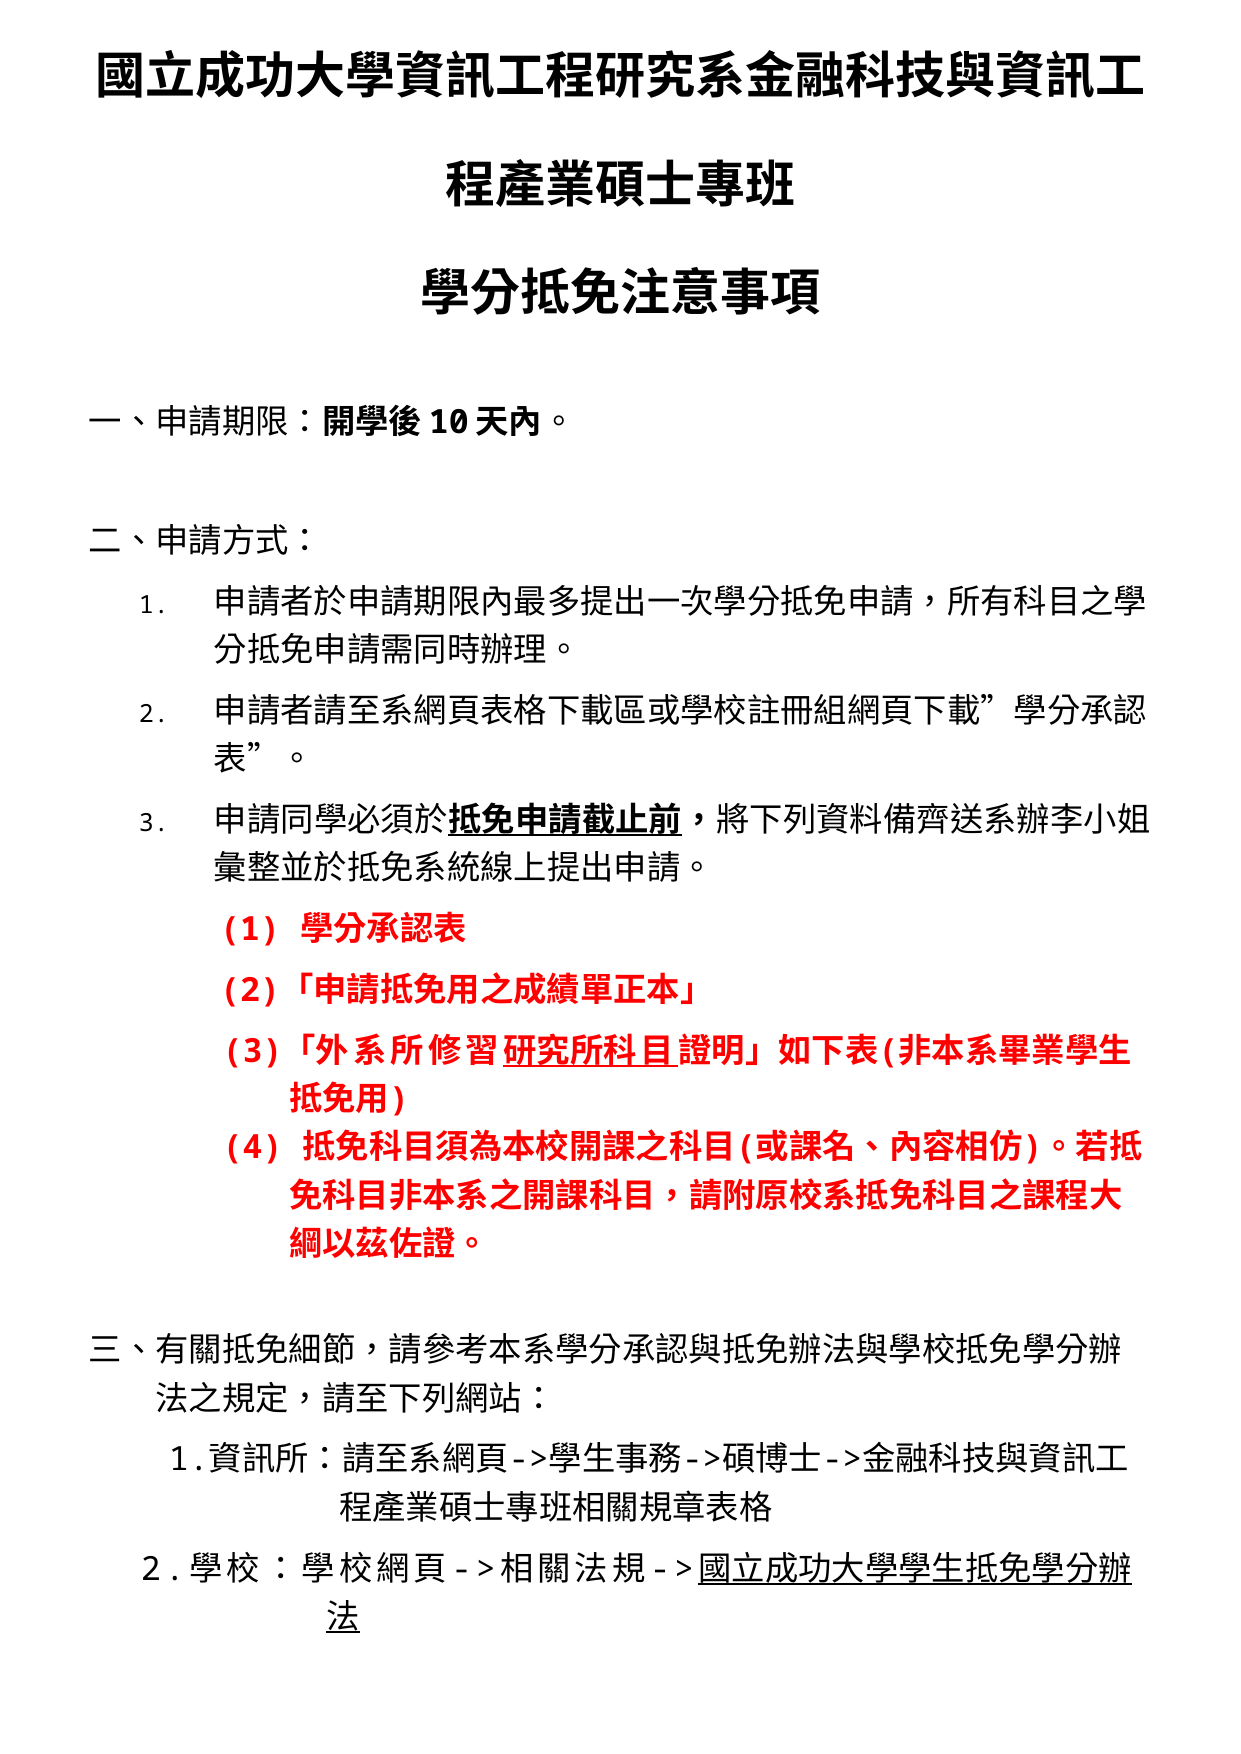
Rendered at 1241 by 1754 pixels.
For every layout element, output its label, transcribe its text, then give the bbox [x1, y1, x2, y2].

list 申請者於申請期限內最多提出一次學分抵免申請，所有科目之學分抵免申請需同時辦理。 [139, 575, 1152, 671]
text 二、申請方式： [89, 514, 1152, 562]
text 1.資訊所：請至系網頁->學生事務->碩博士->金融科技與資訊工程產業碩士專班相關規章表格 [89, 1432, 1152, 1529]
text (4) 抵免科目須為本校開課之科目(或課名、內容相仿)。若抵免科目非本系之開課科目，請附原校系抵免科目之課程大綱以茲佐證。 [222, 1120, 1152, 1265]
text (2)「申請抵免用之成績單正本」 [88, 962, 1152, 1011]
text 國立成功大學資訊工程研究系金融科技與資訊工程產業碩士專班 [89, 35, 1152, 216]
list 申請者請至系網頁表格下載區或學校註冊組網頁下載”學分承認表”。 [139, 684, 1152, 780]
list 申請同學必須於抵免申請截止前，將下列資料備齊送系辦李小姐彙整並於抵免系統線上提出申請。 [139, 793, 1152, 889]
text 學分抵免注意事項 [89, 252, 1152, 325]
text (3)「外系所修習研究所科目證明」如下表(非本系畢業學生抵免用) [222, 1023, 1152, 1120]
text 2.學校：學校網頁->相關法規->國立成功大學學生抵免學分辦法 [89, 1541, 1152, 1638]
text 一、申請期限：開學後10天內。 [89, 395, 1152, 443]
text (1) 學分承認表 [88, 902, 1152, 950]
text 三、有關抵免細節，請參考本系學分承認與抵免辦法與學校抵免學分辦法之規定，請至下列網站： [89, 1323, 1152, 1419]
